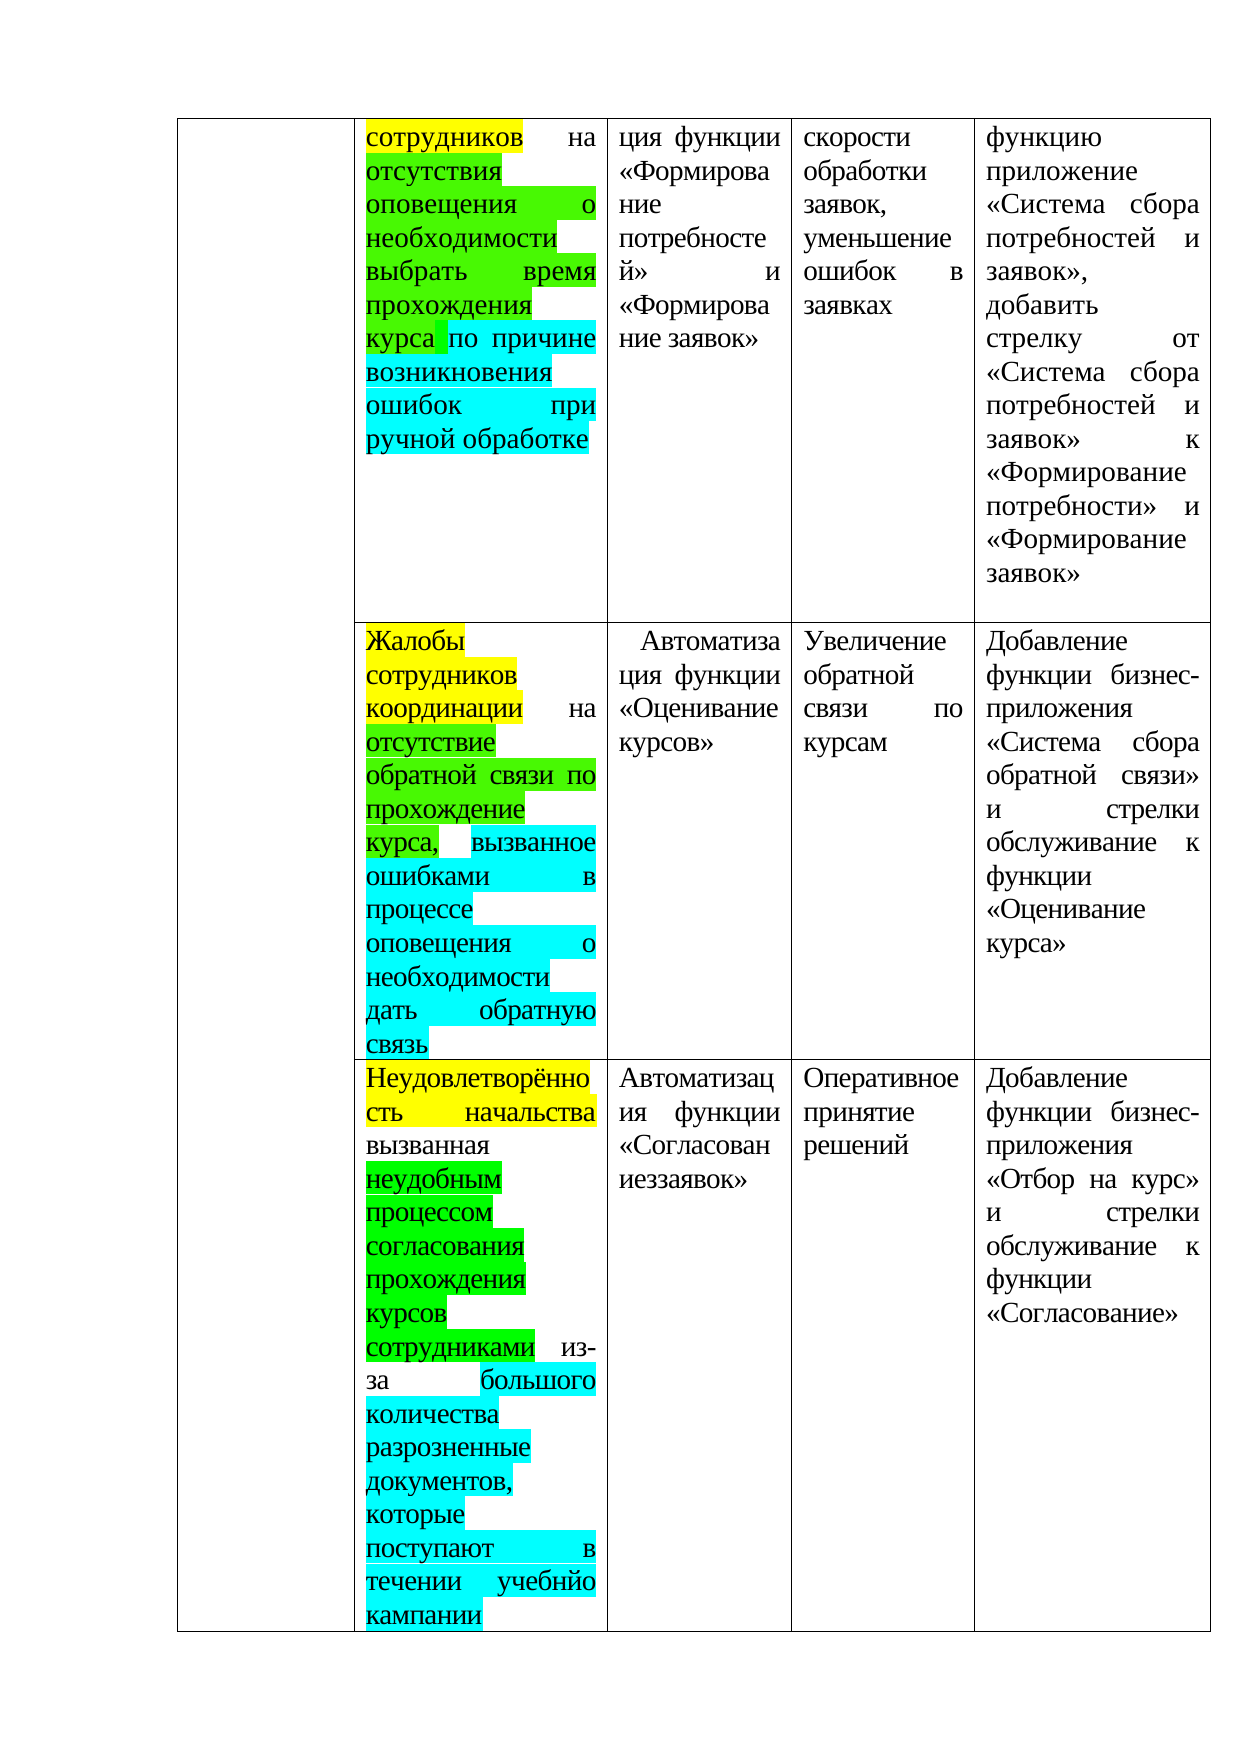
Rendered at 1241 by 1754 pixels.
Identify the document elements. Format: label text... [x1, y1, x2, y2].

table_cell скорости обработки заявок, уменьшение ошибок в заявках [792, 119, 974, 622]
table_cell сотрудников на отсутствия оповещения о необходимости выбрать время прохождения курса по причине возникновения ошибок при ручной обработке [355, 119, 607, 622]
table_cell Оперативное принятие решений [792, 1060, 974, 1631]
table_cell функцию приложение «Система сбора потребностей и заявок», добавить стрелку от «Система сбора потребностей и заявок» к «Формирование потребности» и «Формирование заявок» [975, 119, 1210, 622]
table_cell Автоматизация функции «Согласованиеззаявок» [608, 1060, 791, 1631]
table_cell ция функции «Формирование потребностей» и «Формирование заявок» [608, 119, 791, 622]
table_cell Неудовлетворённость начальства вызванная неудобным процессом согласования прохождения курсов сотрудниками из-за большого количества разрозненные документов, которые поступают в течении учебнйо кампании [355, 1060, 607, 1631]
table_cell Увеличение обратной связи по курсам [792, 623, 974, 1059]
table_cell Добавление функции бизнес-приложения «Отбор на курс» и стрелки обслуживание к функции «Согласование» [975, 1060, 1210, 1631]
table_cell Добавление функции бизнес-приложения «Система сбора обратной связи» и стрелки обслуживание к функции «Оценивание курса» [975, 623, 1210, 1059]
table_cell [178, 119, 354, 1631]
table_cell Жалобы сотрудников координации на отсутствие обратной связи по прохождение курса, вызванное ошибками в процессе оповещения о необходимости дать обратную связь [355, 623, 607, 1059]
table_cell Автоматизация функции «Оценивание курсов» [608, 623, 791, 1059]
